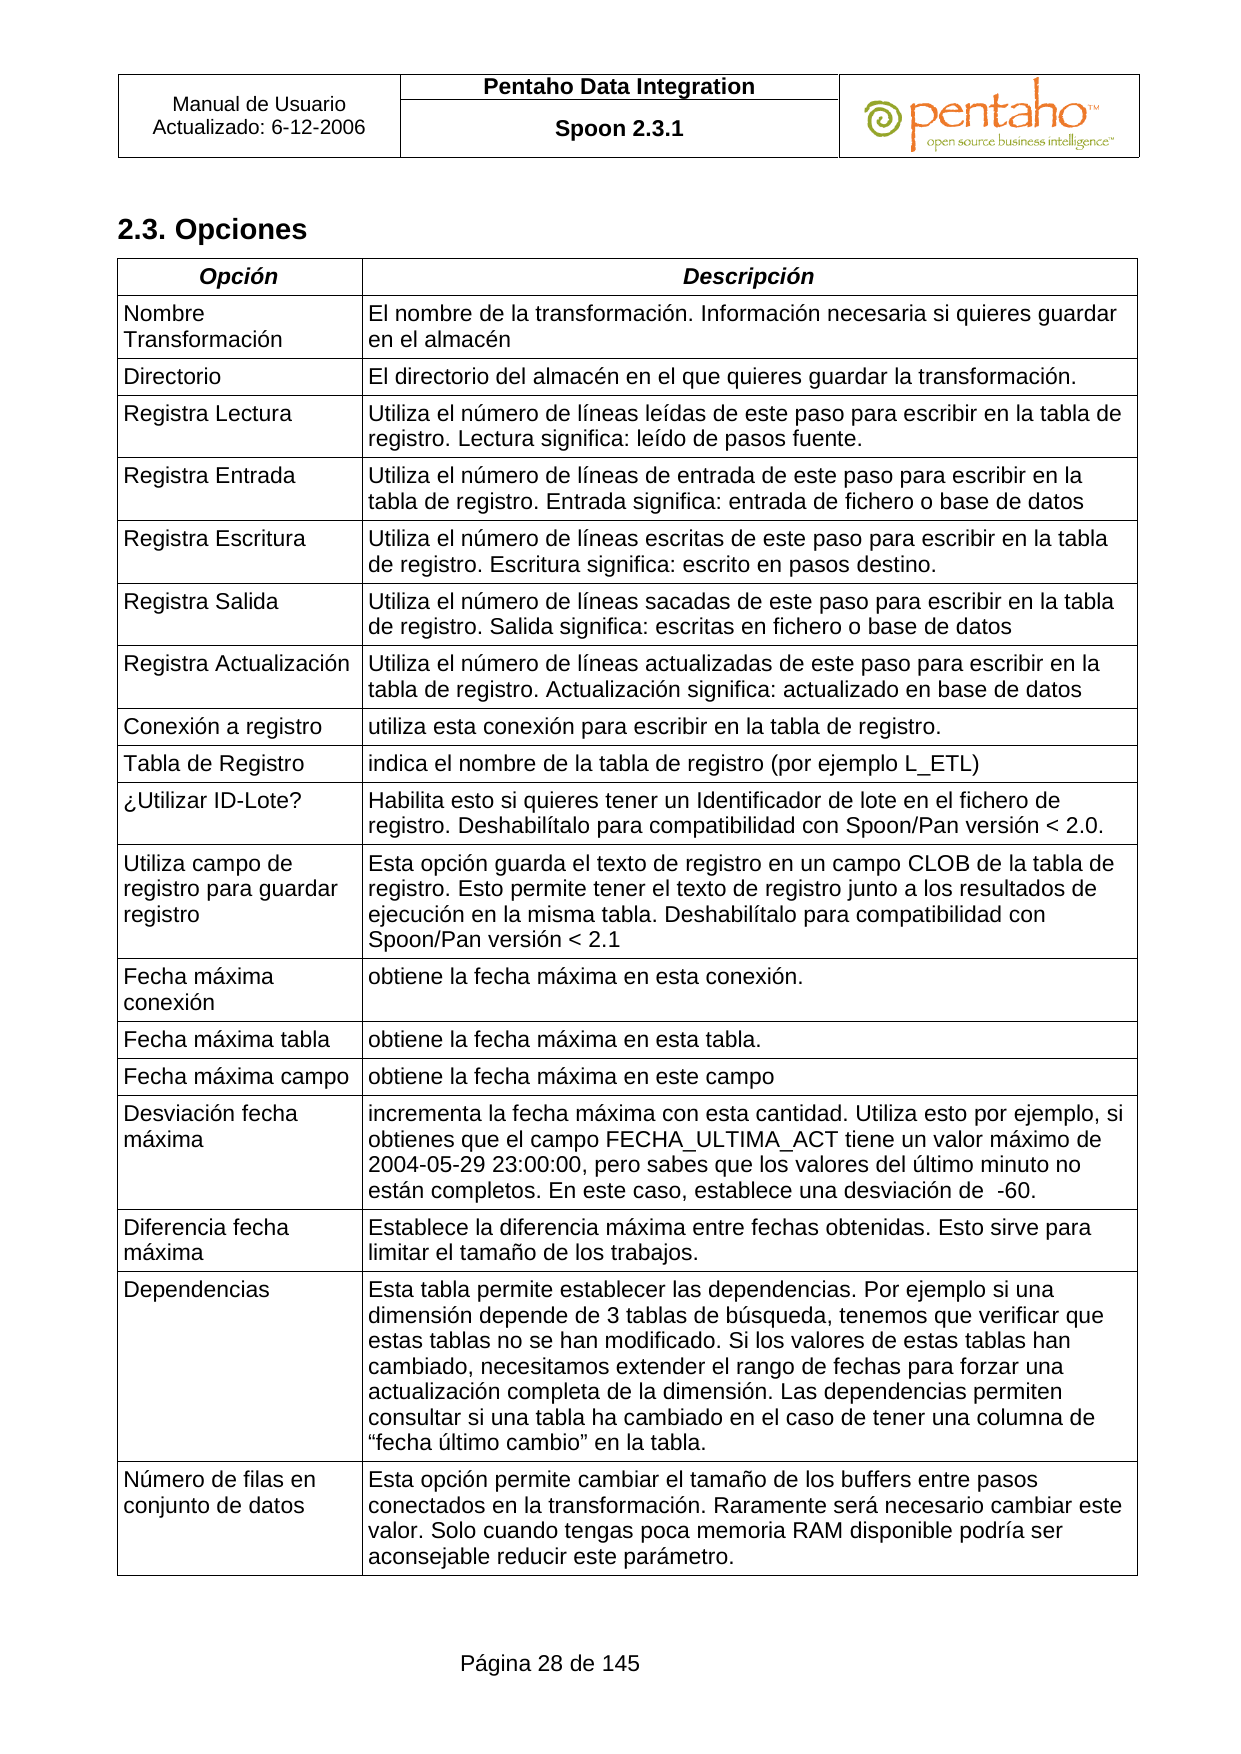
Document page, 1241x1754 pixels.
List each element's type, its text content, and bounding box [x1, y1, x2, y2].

table_cell Utiliza el número de líneas leídas de este paso para escribir en la tabla de registro. Lectura significa: leído de pasos fuente. [363, 396, 1137, 457]
table_cell Registra Escritura [118, 521, 362, 583]
subtitle Opciones [117, 213, 1137, 245]
table_cell Fecha máxima tabla [118, 1022, 362, 1058]
table_cell Fecha máxima campo [118, 1059, 362, 1095]
table_header Descripción [363, 259, 1137, 295]
table_cell Tabla de Registro [118, 746, 362, 782]
table_cell Registra Lectura [118, 396, 362, 457]
table_cell El nombre de la transformación. Información necesaria si quieres guardar en el almacén [363, 296, 1137, 358]
table_cell Dependencias [118, 1272, 362, 1461]
table_cell incrementa la fecha máxima con esta cantidad. Utiliza esto por ejemplo, si obtienes que el campo FECHA_ULTIMA_ACT tiene un valor máximo de 2004-05-29 23:00:00, pero sabes que los valores del último minuto no están completos. En este caso, establece una desviación de -60. [363, 1096, 1137, 1209]
table_cell indica el nombre de la tabla de registro (por ejemplo L_ETL) [363, 746, 1137, 782]
table_cell Utiliza el número de líneas escritas de este paso para escribir en la tabla de registro. Escritura significa: escrito en pasos destino. [363, 521, 1137, 583]
table_cell obtiene la fecha máxima en esta tabla. [363, 1022, 1137, 1058]
table_header Opción [118, 259, 362, 295]
table_cell Registra Salida [118, 584, 362, 645]
table_cell Esta opción permite cambiar el tamaño de los buffers entre pasos conectados en la transformación. Raramente será necesario cambiar este valor. Solo cuando tengas poca memoria RAM disponible podría ser aconsejable reducir este parámetro. [363, 1462, 1137, 1575]
table_cell obtiene la fecha máxima en este campo [363, 1059, 1137, 1095]
table_cell Desviación fecha máxima [118, 1096, 362, 1209]
table_cell Registra Entrada [118, 458, 362, 520]
table_cell Utiliza campo de registro para guardar registro [118, 845, 362, 958]
table_cell obtiene la fecha máxima en esta conexión. [363, 959, 1137, 1021]
table_cell Esta opción guarda el texto de registro en un campo CLOB de la tabla de registro. Esto permite tener el texto de registro junto a los resultados de ejecución en la misma tabla. Deshabilítalo para compatibilidad con Spoon/Pan versión < 2.1 [363, 845, 1137, 958]
table_cell Diferencia fecha máxima [118, 1210, 362, 1271]
table_cell Conexión a registro [118, 709, 362, 745]
table_cell El directorio del almacén en el que quieres guardar la transformación. [363, 359, 1137, 395]
table_cell utiliza esta conexión para escribir en la tabla de registro. [363, 709, 1137, 745]
table_cell Fecha máxima conexión [118, 959, 362, 1021]
table_cell Utiliza el número de líneas actualizadas de este paso para escribir en la tabla de registro. Actualización significa: actualizado en base de datos [363, 646, 1137, 708]
table_cell Utiliza el número de líneas sacadas de este paso para escribir en la tabla de registro. Salida significa: escritas en fichero o base de datos [363, 584, 1137, 645]
table_cell Número de filas en conjunto de datos [118, 1462, 362, 1575]
table_cell Establece la diferencia máxima entre fechas obtenidas. Esto sirve para limitar el tamaño de los trabajos. [363, 1210, 1137, 1271]
table_cell Utiliza el número de líneas de entrada de este paso para escribir en la tabla de registro. Entrada significa: entrada de fichero o base de datos [363, 458, 1137, 520]
table_cell Habilita esto si quieres tener un Identificador de lote en el fichero de registro. Deshabilítalo para compatibilidad con Spoon/Pan versión < 2.0. [363, 783, 1137, 844]
table_cell ¿Utilizar ID-Lote? [118, 783, 362, 844]
table_cell Registra Actualización [118, 646, 362, 708]
table_cell Directorio [118, 359, 362, 395]
table_cell Nombre Transformación [118, 296, 362, 358]
table_cell Esta tabla permite establecer las dependencias. Por ejemplo si una dimensión depende de 3 tablas de búsqueda, tenemos que verificar que estas tablas no se han modificado. Si los valores de estas tablas han cambiado, necesitamos extender el rango de fechas para forzar una actualización completa de la dimensión. Las dependencias permiten consultar si una tabla ha cambiado en el caso de tener una columna de “fecha último cambio” en la tabla. [363, 1272, 1137, 1461]
